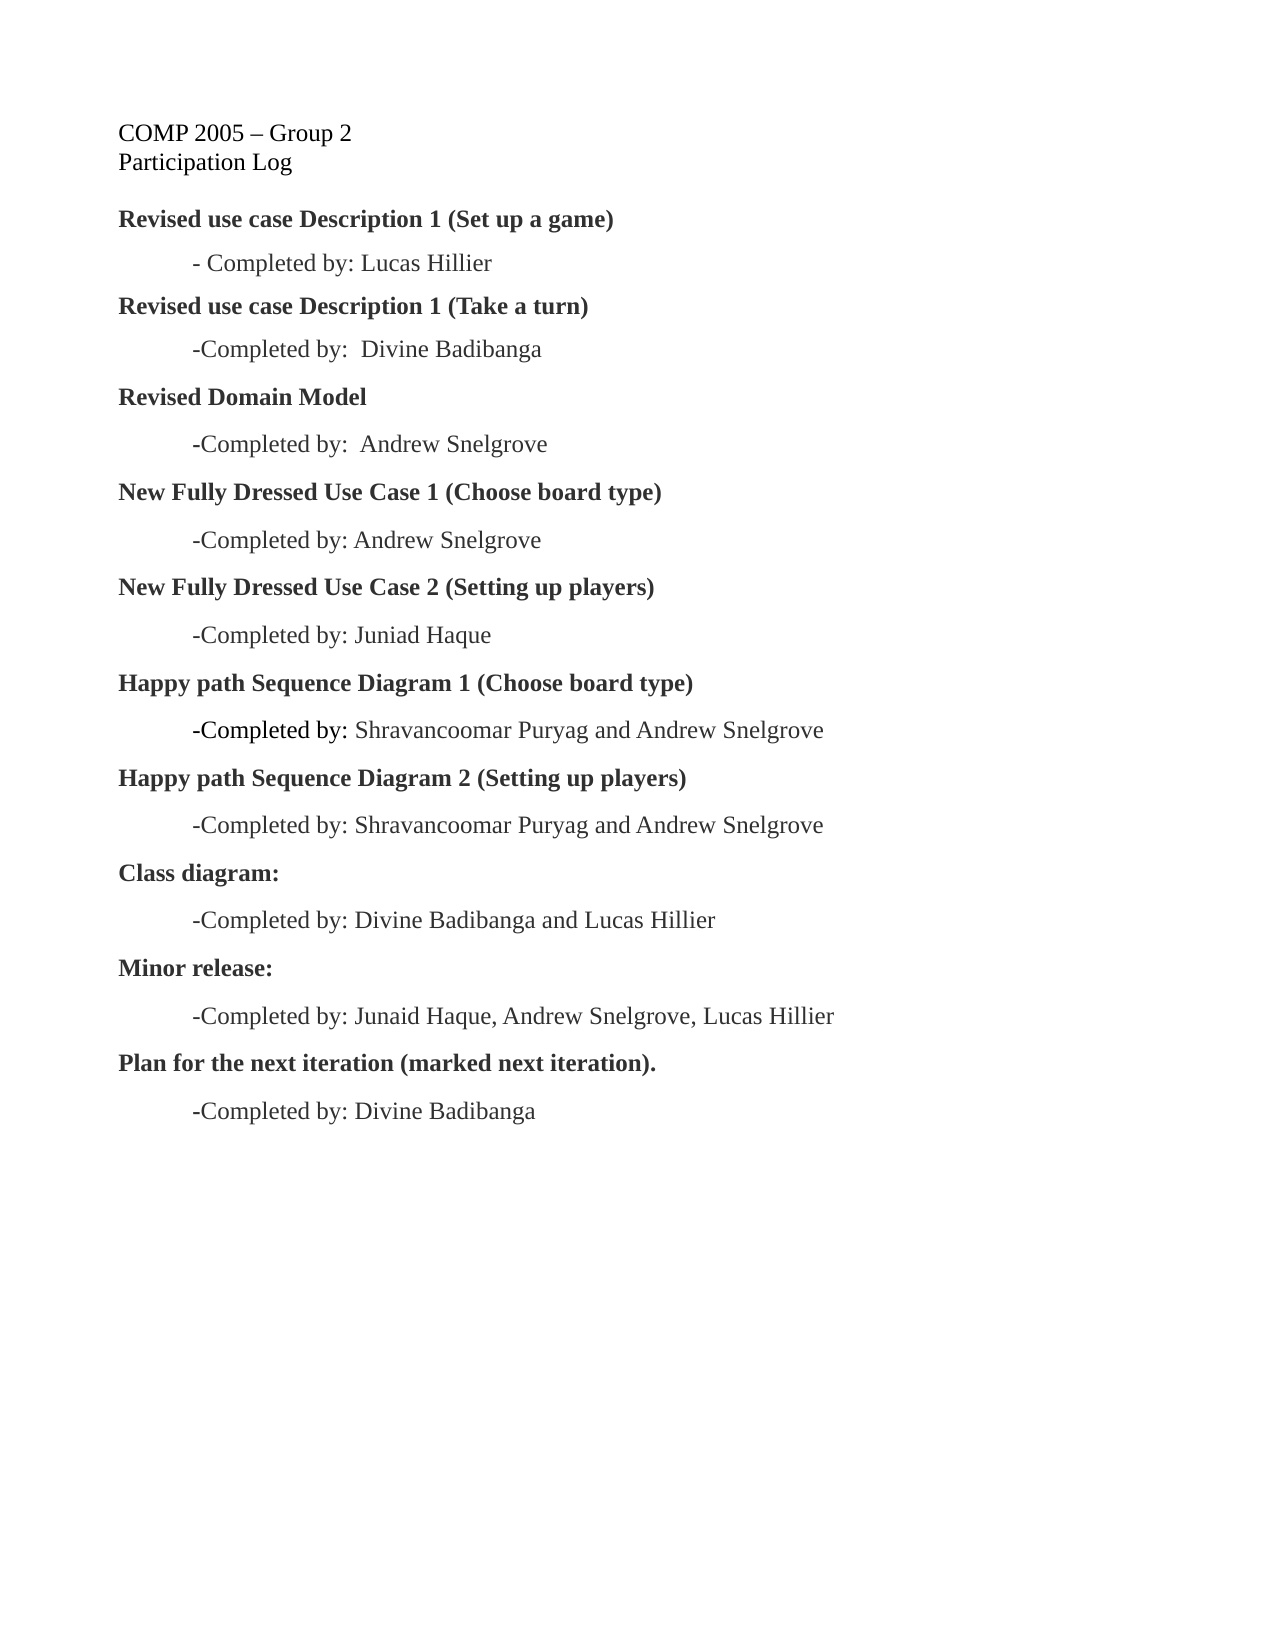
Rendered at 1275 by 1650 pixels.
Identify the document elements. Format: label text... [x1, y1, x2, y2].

text COMP 2005 – Group 2 [118, 118, 1157, 147]
text Revised use case Description 1 (Take a turn) [118, 291, 1157, 320]
text Class diagram: [118, 858, 1157, 887]
text -Completed by: Divine Badibanga [118, 334, 1157, 363]
text Revised Domain Model [118, 382, 1157, 411]
text - Completed by: Lucas Hillier [118, 248, 1157, 276]
text -Completed by: Junaid Haque, Andrew Snelgrove, Lucas Hillier [118, 1001, 1157, 1029]
text -Completed by: Juniad Haque [118, 620, 1157, 649]
text -Completed by: Andrew Snelgrove [118, 429, 1157, 458]
text New Fully Dressed Use Case 1 (Choose board type) [118, 477, 1157, 506]
text Happy path Sequence Diagram 1 (Choose board type) [118, 668, 1157, 696]
text -Completed by: Divine Badibanga and Lucas Hillier [118, 906, 1157, 934]
text -Completed by: Divine Badibanga [118, 1096, 1157, 1125]
text -Completed by: Andrew Snelgrove [118, 525, 1157, 553]
text Minor release: [118, 953, 1157, 982]
text Happy path Sequence Diagram 2 (Setting up players) [118, 763, 1157, 792]
text Participation Log [118, 147, 1157, 176]
text -Completed by: Shravancoomar Puryag and Andrew Snelgrove [118, 810, 1157, 839]
text -Completed by: Shravancoomar Puryag and Andrew Snelgrove [118, 715, 1157, 744]
text New Fully Dressed Use Case 2 (Setting up players) [118, 572, 1157, 601]
text Plan for the next iteration (marked next iteration). [118, 1048, 1157, 1077]
text Revised use case Description 1 (Set up a game) [118, 204, 1157, 233]
